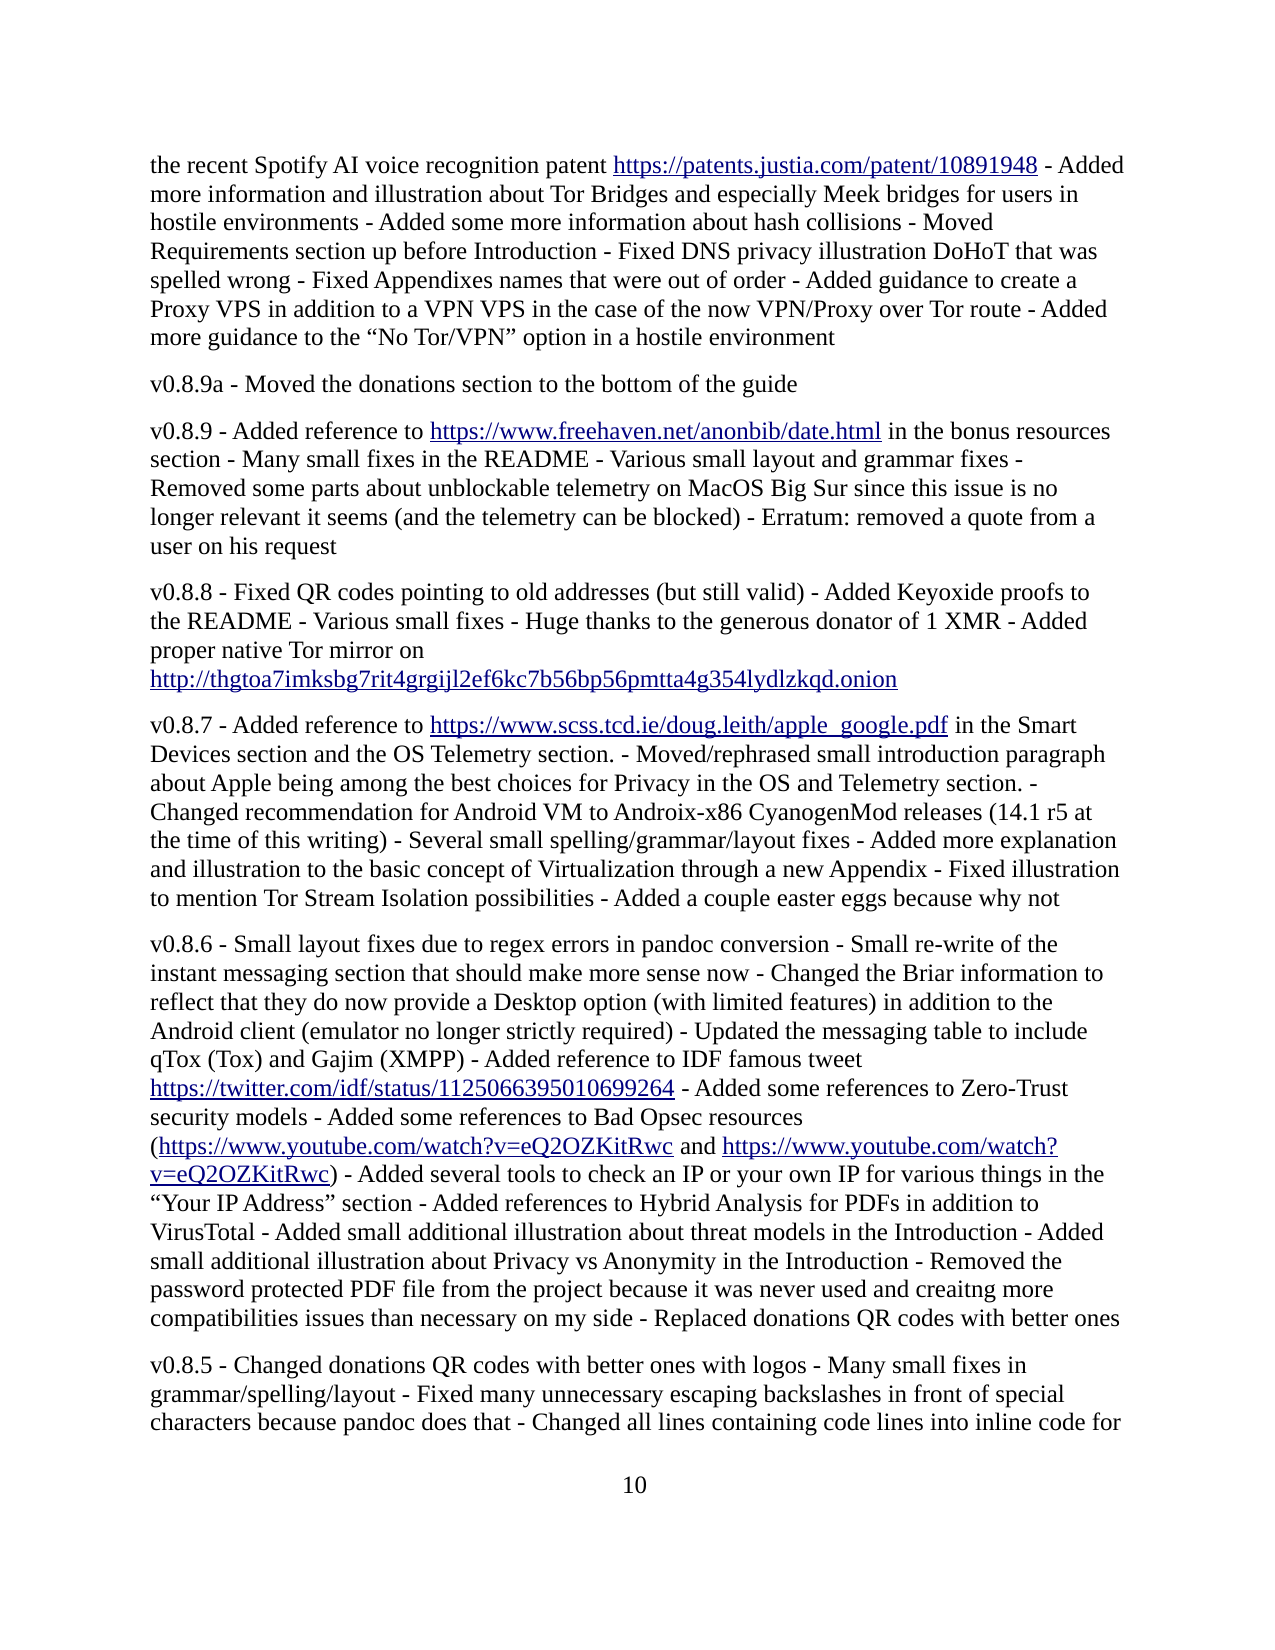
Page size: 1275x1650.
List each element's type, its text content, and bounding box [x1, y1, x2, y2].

text v0.8.8 - Fixed QR codes pointing to old addresses (but still valid) - Added Keyoxide proofs to the README - Various small fixes - Huge thanks to the generous donator of 1 XMR - Added proper native Tor mirror on http://thgtoa7imksbg7rit4grgijl2ef6kc7b56bp56pmtta4g354lydlzkqd.onion [150, 577, 1125, 692]
text the recent Spotify AI voice recognition patent https://patents.justia.com/patent/10891948 - Added more information and illustration about Tor Bridges and especially Meek bridges for users in hostile environments - Added some more information about hash collisions - Moved Requirements section up before Introduction - Fixed DNS privacy illustration DoHoT that was spelled wrong - Fixed Appendixes names that were out of order - Added guidance to create a Proxy VPS in addition to a VPN VPS in the case of the now VPN/Proxy over Tor route - Added more guidance to the “No Tor/VPN” option in a hostile environment [150, 150, 1125, 351]
text v0.8.9a - Moved the donations section to the bottom of the guide [150, 369, 1125, 398]
text v0.8.5 - Changed donations QR codes with better ones with logos - Many small fixes in grammar/spelling/layout - Fixed many unnecessary escaping backslashes in front of special characters because pandoc does that - Changed all lines containing code lines into inline code for [150, 1350, 1125, 1436]
text v0.8.7 - Added reference to https://www.scss.tcd.ie/doug.leith/apple_google.pdf in the Smart Devices section and the OS Telemetry section. - Moved/rephrased small introduction paragraph about Apple being among the best choices for Privacy in the OS and Telemetry section. - Changed recommendation for Android VM to Androix-x86 CyanogenMod releases (14.1 r5 at the time of this writing) - Several small spelling/grammar/layout fixes - Added more explanation and illustration to the basic concept of Virtualization through a new Appendix - Fixed illustration to mention Tor Stream Isolation possibilities - Added a couple easter eggs because why not [150, 710, 1125, 912]
text v0.8.6 - Small layout fixes due to regex errors in pandoc conversion - Small re-write of the instant messaging section that should make more sense now - Changed the Briar information to reflect that they do now provide a Desktop option (with limited features) in addition to the Android client (emulator no longer strictly required) - Updated the messaging table to include qTox (Tox) and Gajim (XMPP) - Added reference to IDF famous tweet https://twitter.com/idf/status/1125066395010699264 - Added some references to Zero-Trust security models - Added some references to Bad Opsec resources (https://www.youtube.com/watch?v=eQ2OZKitRwc and https://www.youtube.com/watch?v=eQ2OZKitRwc) - Added several tools to check an IP or your own IP for various things in the “Your IP Address” section - Added references to Hybrid Analysis for PDFs in addition to VirusTotal - Added small additional illustration about threat models in the Introduction - Added small additional illustration about Privacy vs Anonymity in the Introduction - Removed the password protected PDF file from the project because it was never used and creaitng more compatibilities issues than necessary on my side - Replaced donations QR codes with better ones [150, 929, 1125, 1332]
text v0.8.9 - Added reference to https://www.freehaven.net/anonbib/date.html in the bonus resources section - Many small fixes in the README - Various small layout and grammar fixes - Removed some parts about unblockable telemetry on MacOS Big Sur since this issue is no longer relevant it seems (and the telemetry can be blocked) - Erratum: removed a quote from a user on his request [150, 416, 1125, 559]
